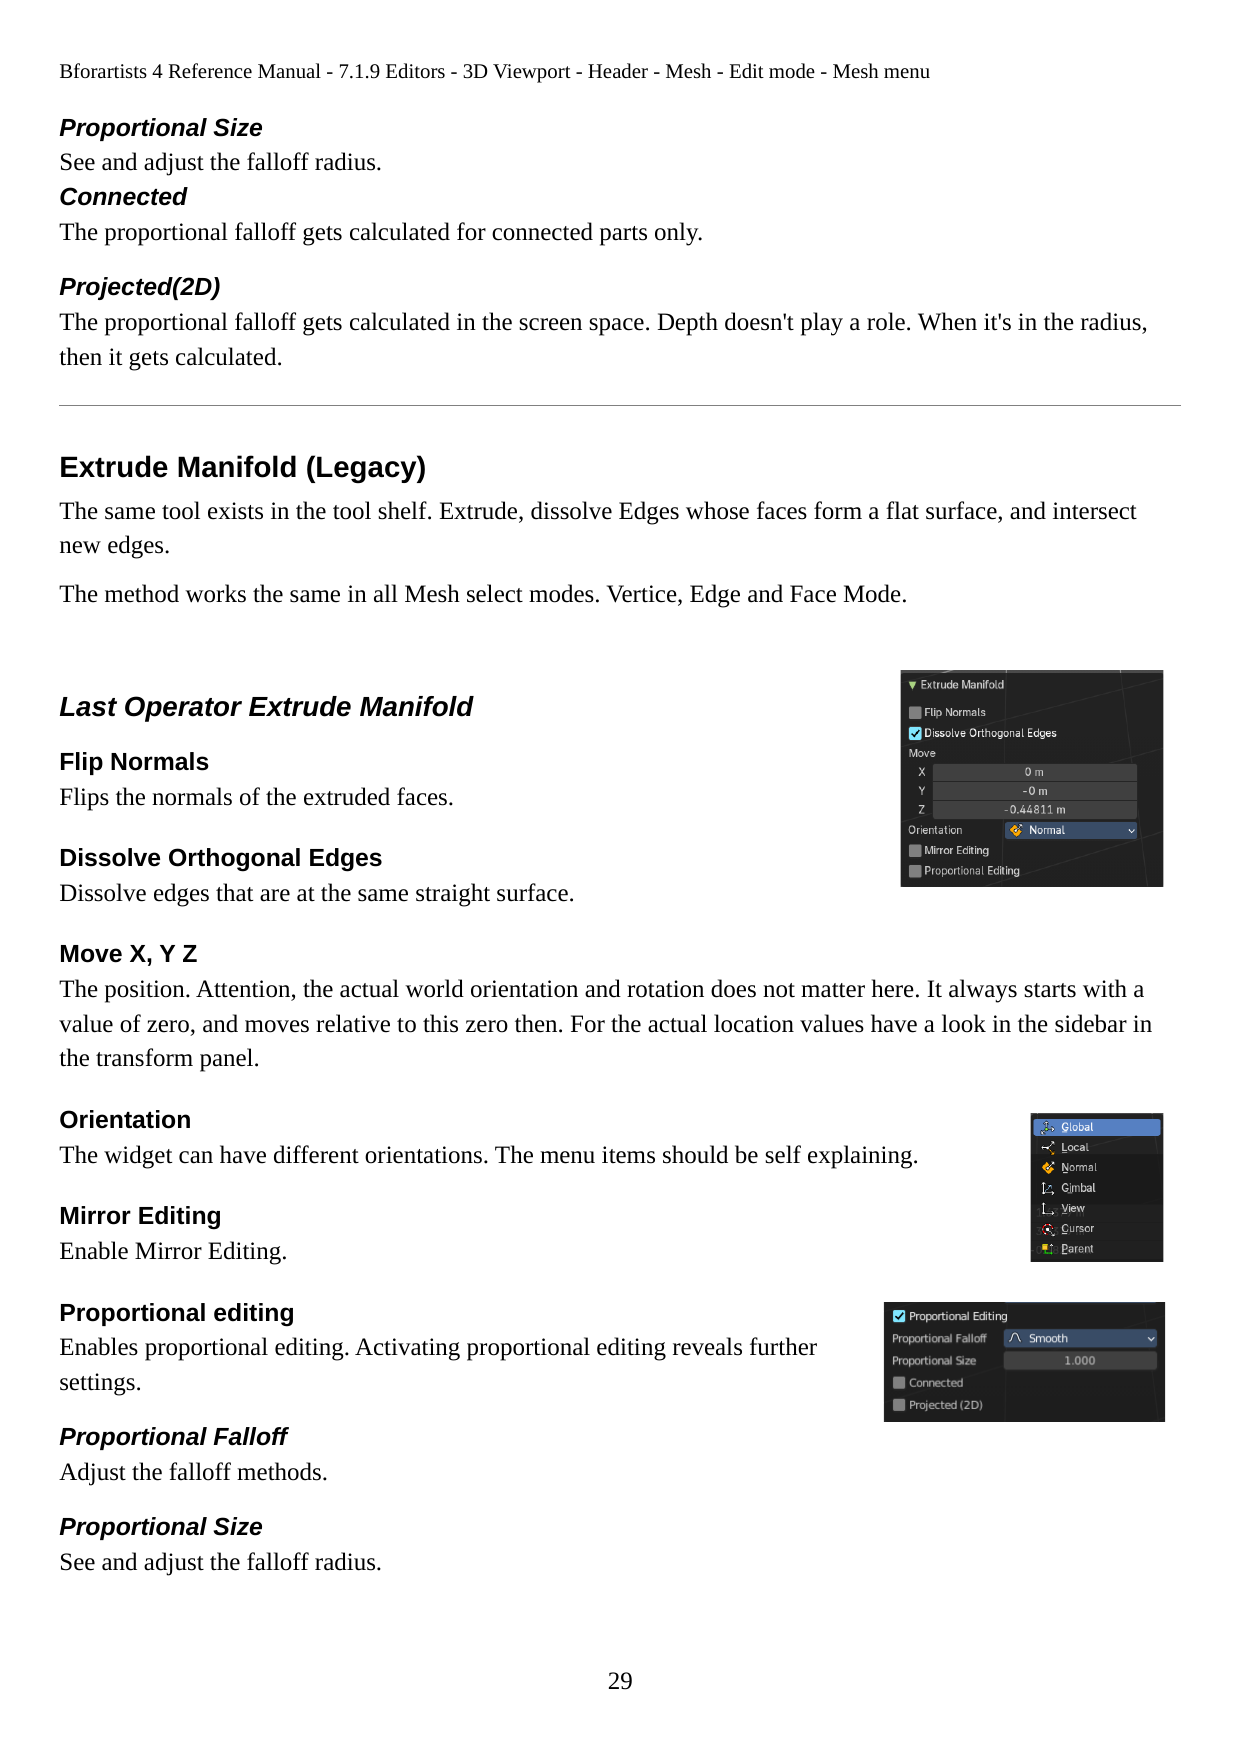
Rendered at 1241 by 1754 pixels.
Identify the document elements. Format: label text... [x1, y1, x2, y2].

subtitle Proportional Size [59, 1512, 1181, 1541]
subtitle Move X, Y Z [59, 939, 1181, 968]
text Adjust the falloff methods. [59, 1457, 1181, 1486]
subtitle Proportional Size [59, 113, 1181, 141]
subtitle Flip Normals [59, 747, 900, 775]
subtitle Mirror Editing [59, 1201, 1030, 1230]
text See and adjust the falloff radius. [59, 1547, 1181, 1576]
subtitle Last Operator Extrude Manifold [59, 690, 900, 722]
text The method works the same in all Mesh select modes. Vertice, Edge and Face Mode. [59, 579, 1181, 608]
text The proportional falloff gets calculated for connected parts only. [59, 217, 1181, 246]
subtitle Proportional Falloff [59, 1422, 1181, 1451]
text Enables proportional editing. Activating proportional editing reveals further settings. [59, 1332, 883, 1396]
text See and adjust the falloff radius. [59, 147, 1181, 176]
picture [900, 670, 1164, 887]
subtitle Orientation [59, 1105, 1181, 1133]
picture [883, 1302, 1166, 1422]
subtitle Proportional editing [59, 1298, 1181, 1326]
subtitle Extrude Manifold (Legacy) [59, 449, 1181, 483]
subtitle Projected(2D) [59, 272, 1181, 301]
text Enable Mirror Editing. [59, 1236, 1181, 1265]
picture [1030, 1113, 1164, 1262]
subtitle [1164, 1201, 1181, 1230]
subtitle Dissolve Orthogonal Edges [59, 843, 900, 872]
subtitle Connected [59, 182, 1181, 211]
text Dissolve edges that are at the same straight surface. [59, 878, 1181, 907]
text The proportional falloff gets calculated in the screen space. Depth doesn't play a role. When it's in the radius, then it gets calculated. [59, 307, 1181, 371]
subtitle [1164, 747, 1181, 775]
text The position. Attention, the actual world orientation and rotation does not matter here. It always starts with a value of zero, and moves relative to this zero then. For the actual location values have a look in the sidebar in the transform panel. [59, 974, 1181, 1072]
text Flips the normals of the extruded faces. [59, 782, 900, 810]
text The widget can have different orientations. The menu items should be self explaining. [59, 1140, 1030, 1168]
text The same tool exists in the tool shelf. Extrude, dissolve Edges whose faces form a flat surface, and intersect new edges. [59, 496, 1181, 559]
